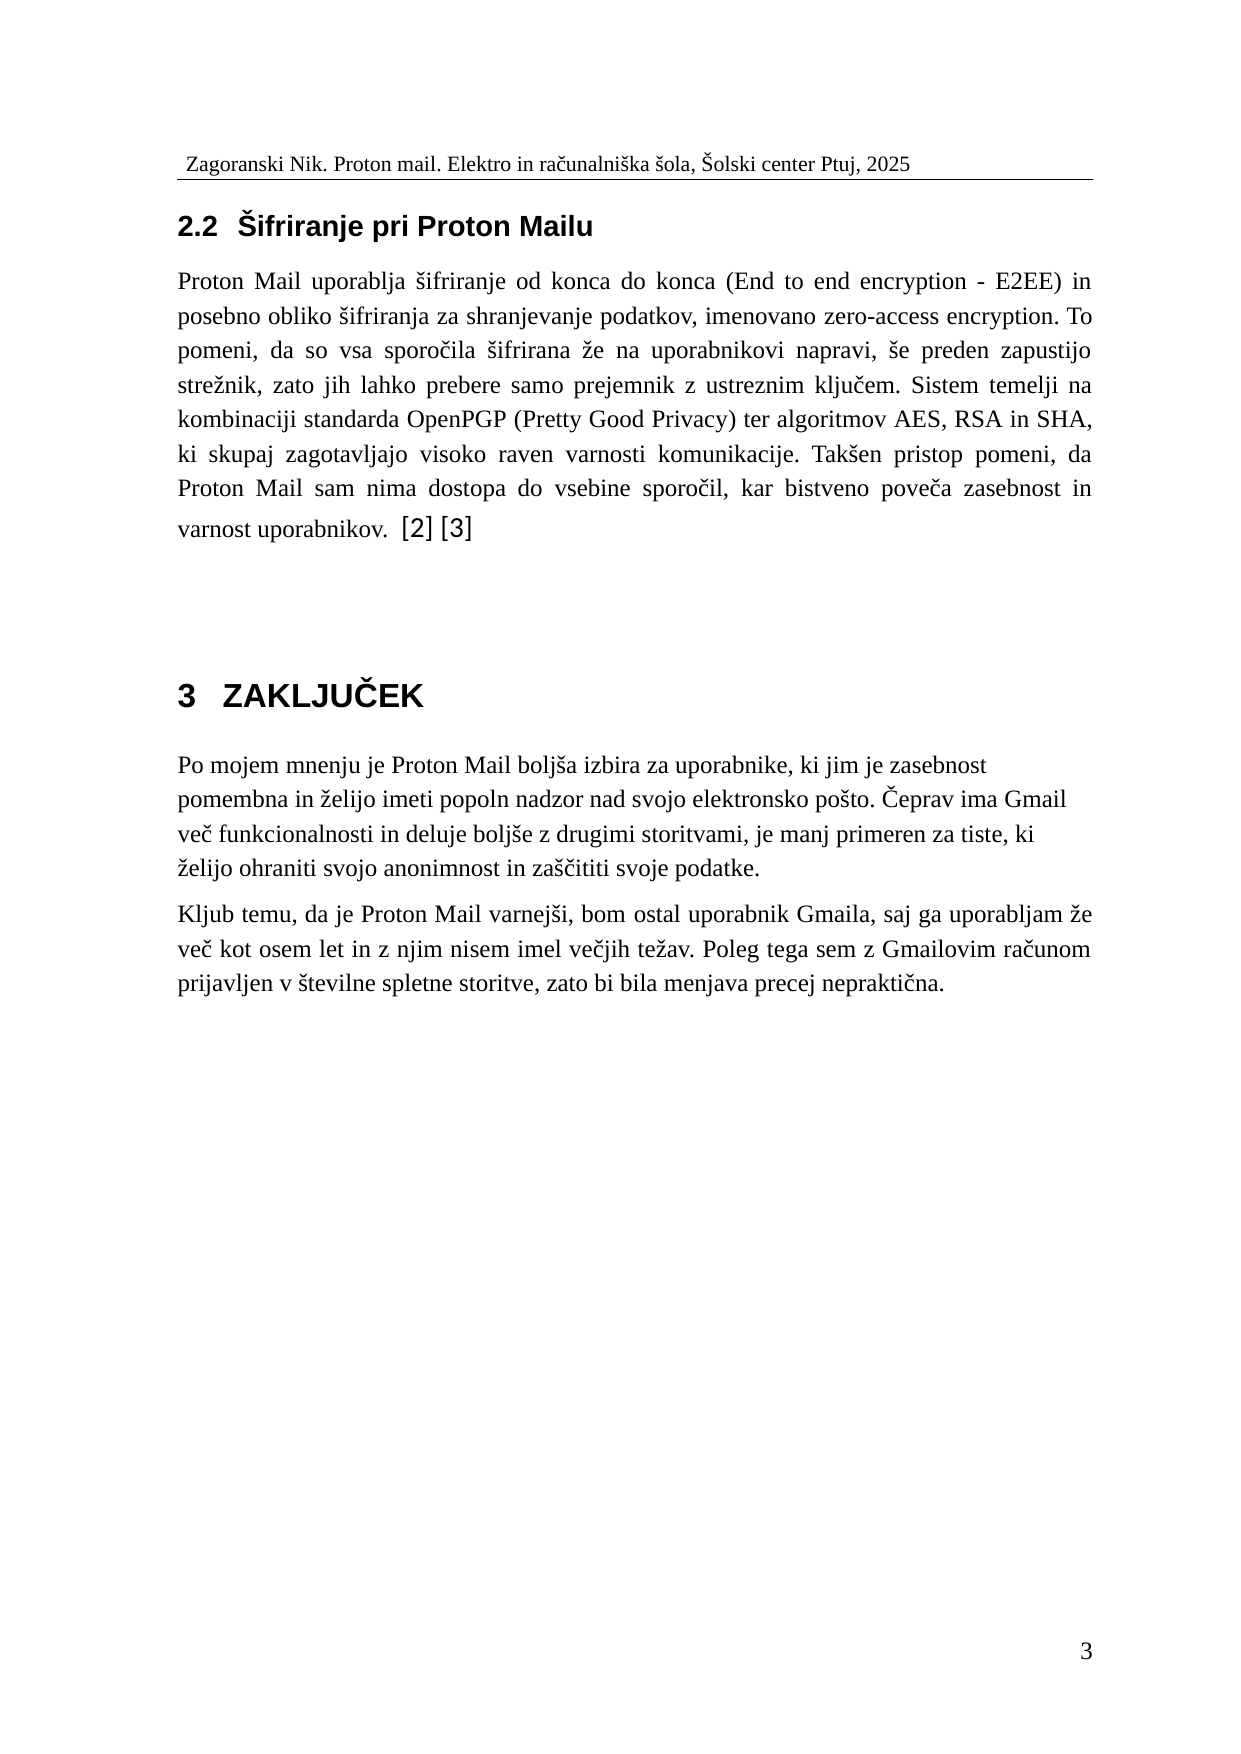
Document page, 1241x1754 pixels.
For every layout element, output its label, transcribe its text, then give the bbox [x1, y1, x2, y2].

subtitle Zaključek [177, 676, 1093, 714]
subtitle Šifriranje pri Proton Mailu [177, 209, 1093, 243]
text Proton Mail uporablja šifriranje od konca do konca (End to end encryption - E2EE) in posebno obliko šifriranja za shranjevanje podatkov, imenovano zero-access encryption. To pomeni, da so vsa sporočila šifrirana že na uporabnikovi napravi, še preden zapustijo strežnik, zato jih lahko prebere samo prejemnik z ustreznim ključem. Sistem temelji na kombinaciji standarda OpenPGP (Pretty Good Privacy) ter algoritmov AES, RSA in SHA, ki skupaj zagotavljajo visoko raven varnosti komunikacije. Takšen pristop pomeni, da Proton Mail sam nima dostopa do vsebine sporočil, kar bistveno poveča zasebnost in varnost uporabnikov. [2] [3] [177, 266, 1093, 545]
text Po mojem mnenju je Proton Mail boljša izbira za uporabnike, ki jim je zasebnost pomembna in želijo imeti popoln nadzor nad svojo elektronsko pošto. Čeprav ima Gmail več funkcionalnosti in deluje boljše z drugimi storitvami, je manj primeren za tiste, ki želijo ohraniti svojo anonimnost in zaščititi svoje podatke. [177, 750, 1093, 882]
text Kljub temu, da je Proton Mail varnejši, bom ostal uporabnik Gmaila, saj ga uporabljam že več kot osem let in z njim nisem imel večjih težav. Poleg tega sem z Gmailovim računom prijavljen v številne spletne storitve, zato bi bila menjava precej nepraktična. [177, 899, 1093, 997]
